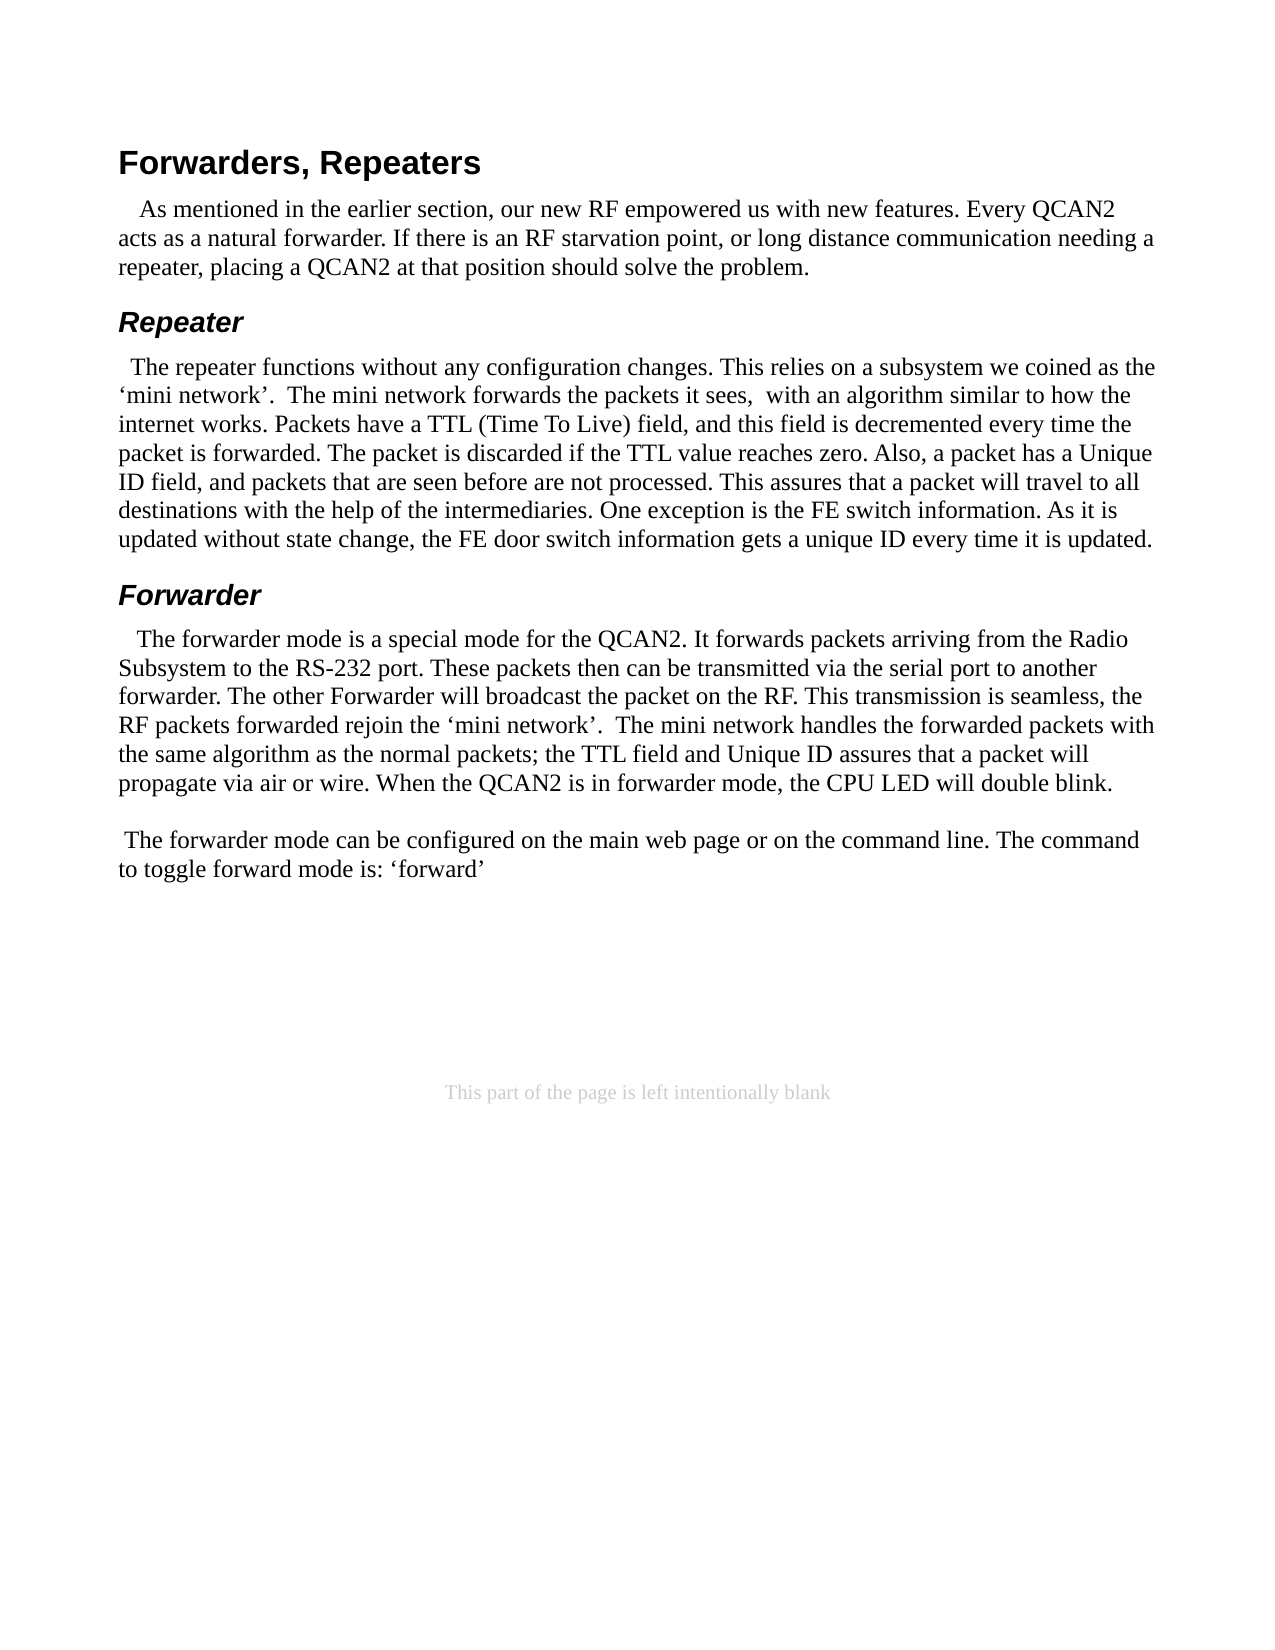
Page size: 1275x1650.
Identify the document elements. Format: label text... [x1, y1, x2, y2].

subtitle Repeater [118, 306, 1157, 339]
subtitle Forwarders, Repeaters [118, 143, 1157, 182]
text The repeater functions without any configuration changes. This relies on a subsystem we coined as the ‘mini network’. The mini network forwards the packets it sees, with an algorithm similar to how the internet works. Packets have a TTL (Time To Live) field, and this field is decremented every time the packet is forwarded. The packet is discarded if the TTL value reaches zero. Also, a packet has a Unique ID field, and packets that are seen before are not processed. This assures that a packet will travel to all destinations with the help of the intermediaries. One exception is the FE switch information. As it is updated without state change, the FE door switch information gets a unique ID every time it is updated. [118, 352, 1157, 553]
text The forwarder mode is a special mode for the QCAN2. It forwards packets arriving from the Radio Subsystem to the RS-232 port. These packets then can be transmitted via the serial port to another forwarder. The other Forwarder will broadcast the packet on the RF. This transmission is seamless, the RF packets forwarded rejoin the ‘mini network’. The mini network handles the forwarded packets with the same algorithm as the normal packets; the TTL field and Unique ID assures that a packet will propagate via air or wire. When the QCAN2 is in forwarder mode, the CPU LED will double blink. [118, 624, 1157, 796]
text As mentioned in the earlier section, our new RF empowered us with new features. Every QCAN2 acts as a natural forwarder. If there is an RF starvation point, or long distance communication needing a repeater, placing a QCAN2 at that position should solve the problem. [118, 194, 1157, 281]
text The forwarder mode can be configured on the main web page or on the command line. The command to toggle forward mode is: ‘forward’ [118, 825, 1157, 883]
text This part of the page is left intentionally blank [118, 1080, 1157, 1104]
subtitle Forwarder [118, 578, 1157, 611]
